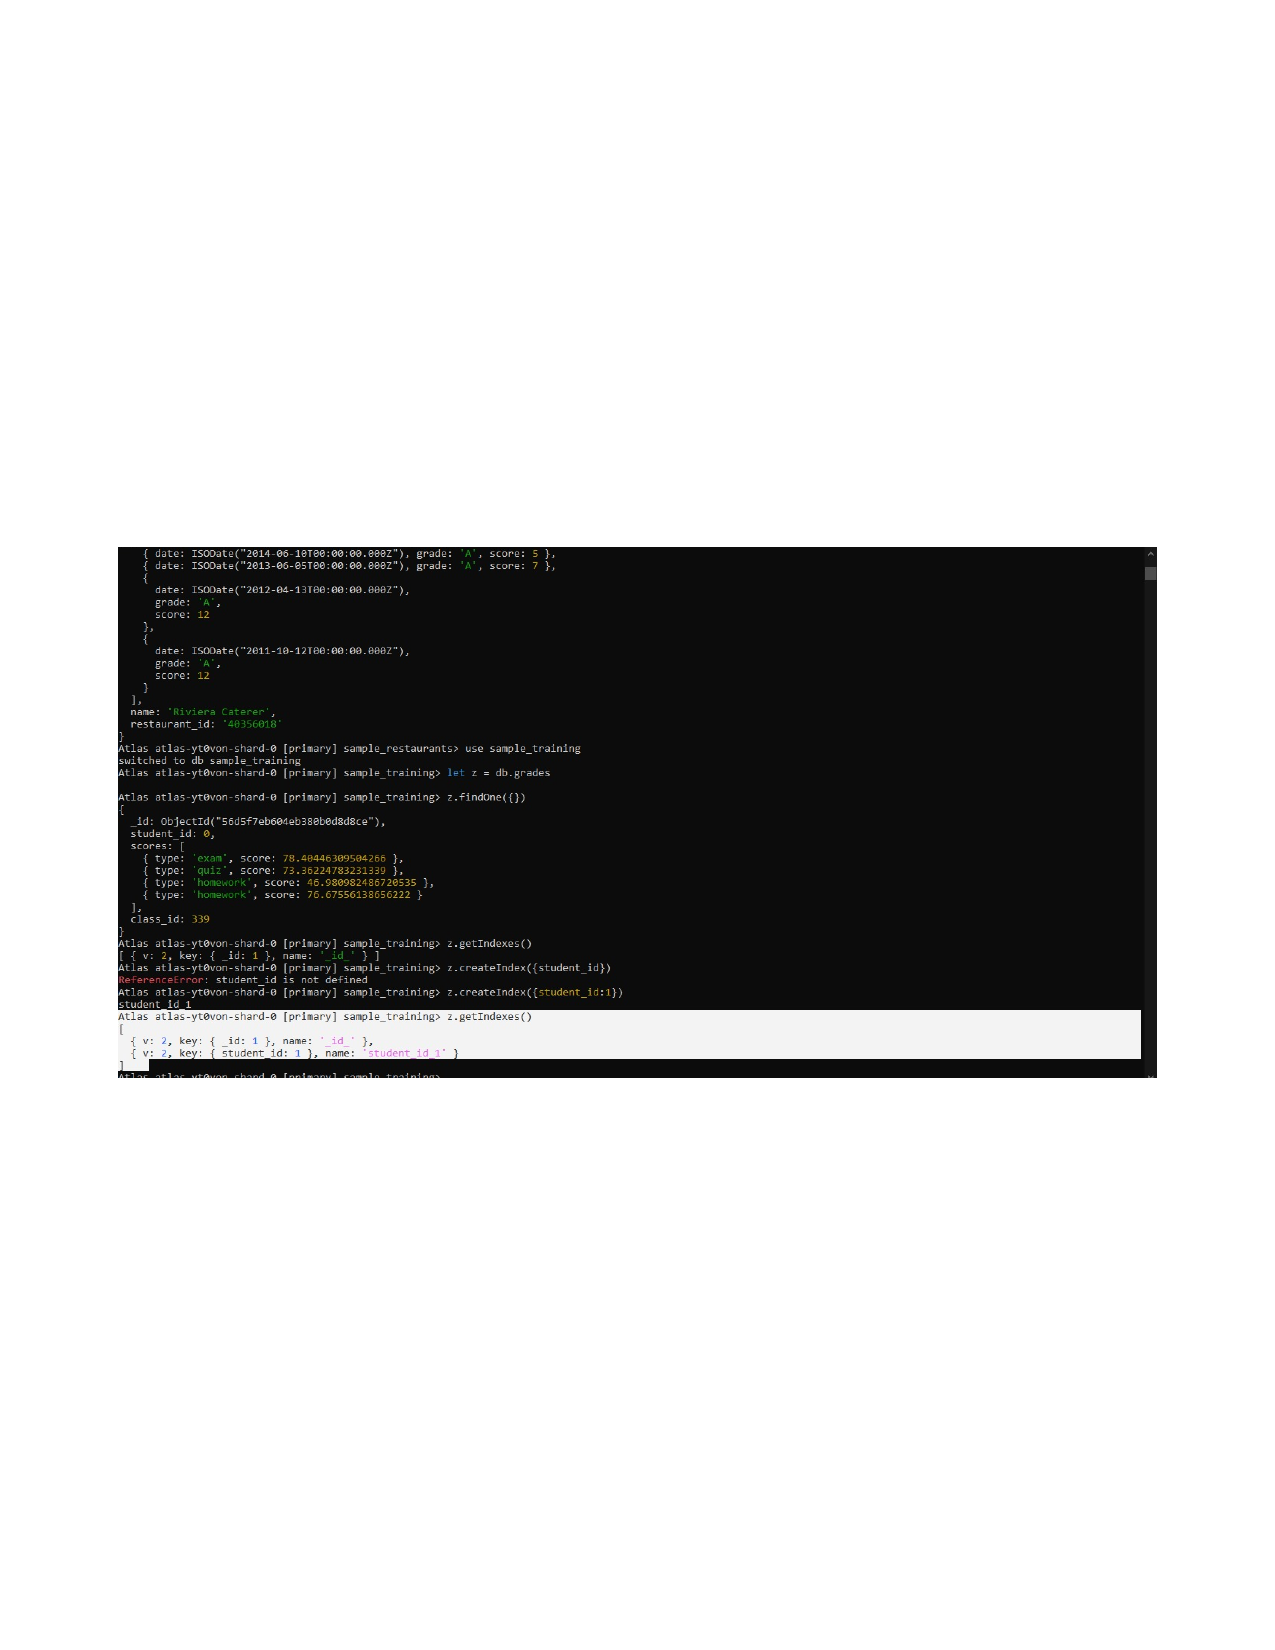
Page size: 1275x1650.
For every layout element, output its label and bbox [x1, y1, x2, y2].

picture [129, 547, 1157, 1078]
